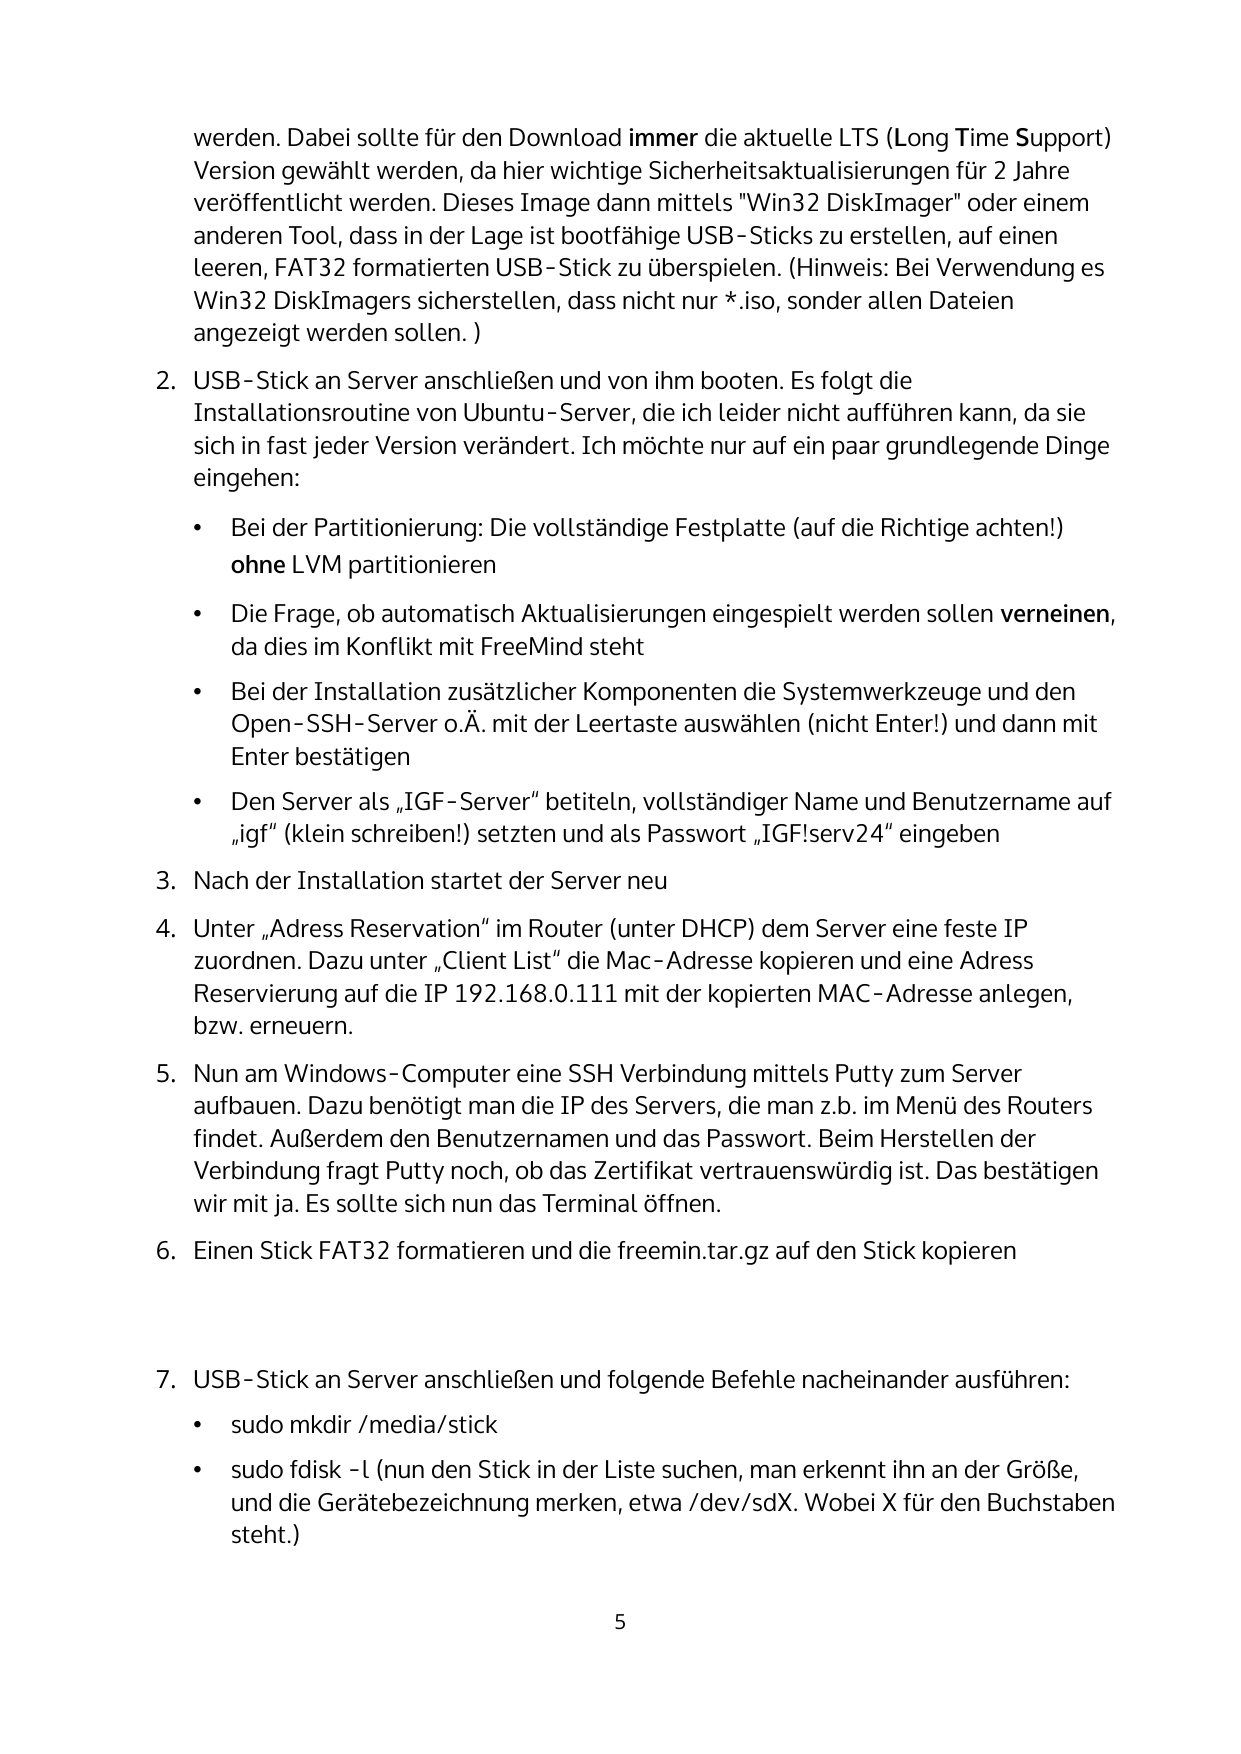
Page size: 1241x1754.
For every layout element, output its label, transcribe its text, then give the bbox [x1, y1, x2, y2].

list Einen Stick FAT32 formatieren und die freemin.tar.gz auf den Stick kopieren [156, 1233, 1122, 1268]
list werden. Dabei sollte für den Download immer die aktuelle LTS (Long Time Support) Version gewählt werden, da hier wichtige Sicherheitsaktualisierungen für 2 Jahre veröffentlicht werden. Dieses Image dann mittels "Win32 DiskImager" oder einem anderen Tool, dass in der Lage ist bootfähige USB-Sticks zu erstellen, auf einen leeren, FAT32 formatierten USB-Stick zu überspielen. (Hinweis: Bei Verwendung es Win32 DiskImagers sicherstellen, dass nicht nur *.iso, sonder allen Dateien angezeigt werden sollen. ) [156, 118, 1122, 350]
list Bei der Partitionierung: Die vollständige Festplatte (auf die Richtige achten!) ohne LVM partitionieren [193, 507, 1122, 581]
list USB-Stick an Server anschließen und folgende Befehle nacheinander ausführen: [156, 1362, 1122, 1397]
list Nach der Installation startet der Server neu [156, 863, 1122, 898]
list Die Frage, ob automatisch Aktualisierungen eingespielt werden sollen verneinen, da dies im Konflikt mit FreeMind steht [193, 594, 1122, 663]
list sudo fdisk -l (nun den Stick in der Liste suchen, man erkennt ihn an der Größe, und die Gerätebezeichnung merken, etwa /dev/sdX. Wobei X für den Buchstaben steht.) [193, 1454, 1122, 1552]
list Bei der Installation zusätzlicher Komponenten die Systemwerkzeuge und den Open-SSH-Server o.Ä. mit der Leertaste auswählen (nicht Enter!) und dann mit Enter bestätigen [193, 676, 1122, 773]
list Den Server als „IGF-Server“ betiteln, vollständiger Name und Benutzername auf „igf“ (klein schreiben!) setzten und als Passwort „IGF!serv24“ eingeben [193, 786, 1122, 851]
list Nun am Windows-Computer eine SSH Verbindung mittels Putty zum Server aufbauen. Dazu benötigt man die IP des Servers, die man z.b. im Menü des Routers findet. Außerdem den Benutzernamen und das Passwort. Beim Herstellen der Verbindung fragt Putty noch, ob das Zertifikat vertrauenswürdig ist. Das bestätigen wir mit ja. Es sollte sich nun das Terminal öffnen. [156, 1055, 1122, 1220]
list Unter „Adress Reservation“ im Router (unter DHCP) dem Server eine feste IP zuordnen. Dazu unter „Client List“ die Mac-Adresse kopieren und eine Adress Reservierung auf die IP 192.168.0.111 mit der kopierten MAC-Adresse anlegen, bzw. erneuern. [156, 910, 1122, 1043]
list USB-Stick an Server anschließen und von ihm booten. Es folgt die Installationsroutine von Ubuntu-Server, die ich leider nicht aufführen kann, da sie sich in fast jeder Version verändert. Ich möchte nur auf ein paar grundlegende Dinge eingehen: [156, 362, 1122, 495]
list sudo mkdir /media/stick [193, 1409, 1122, 1442]
